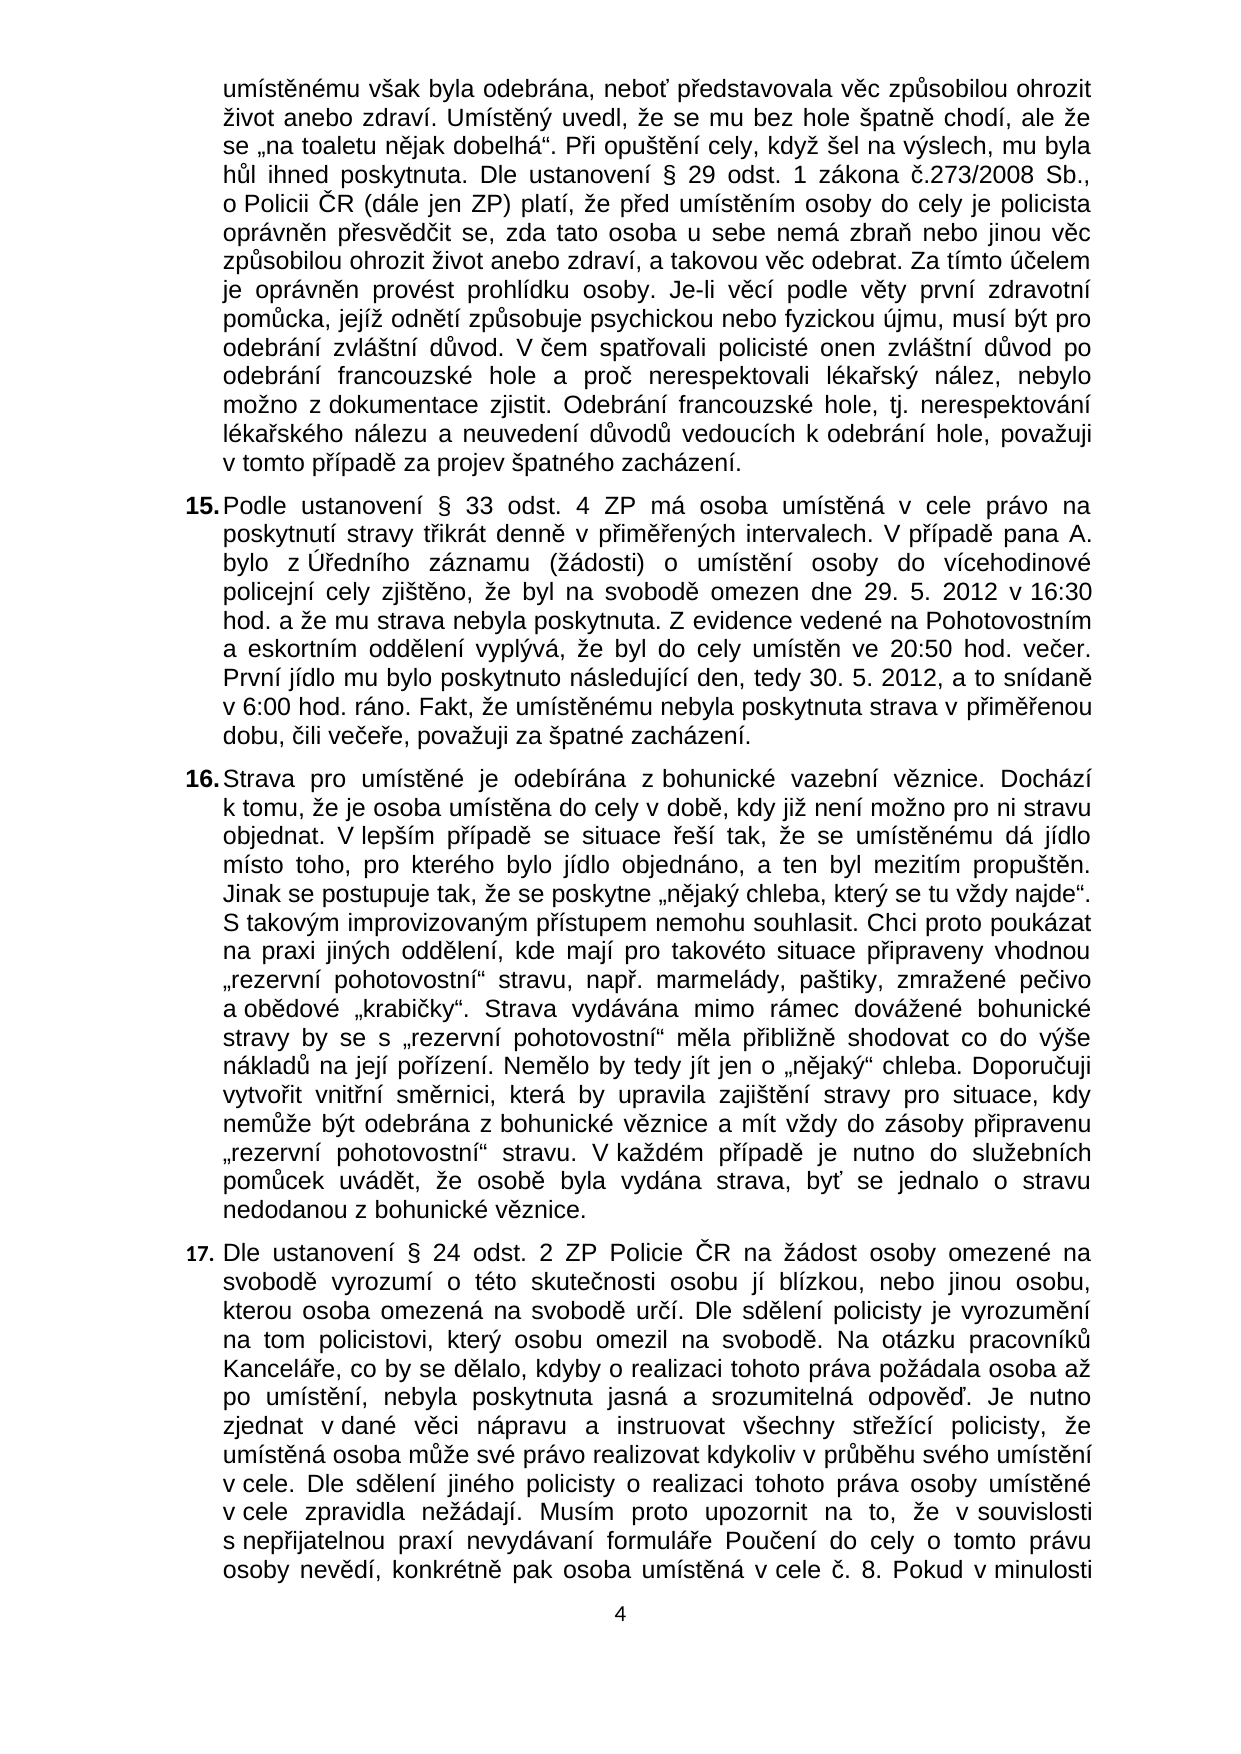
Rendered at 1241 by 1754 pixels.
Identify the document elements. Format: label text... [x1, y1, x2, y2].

list Strava pro umístěné je odebírána z bohunické vazební věznice. Dochází k tomu, že je osoba umístěna do cely v době, kdy již není možno pro ni stravu objednat. V lepším případě se situace řeší tak, že se umístěnému dá jídlo místo toho, pro kterého bylo jídlo objednáno, a ten byl mezitím propuštěn. Jinak se postupuje tak, že se poskytne „nějaký chleba, který se tu vždy najde“. S takovým improvizovaným přístupem nemohu souhlasit. Chci proto poukázat na praxi jiných oddělení, kde mají pro takovéto situace připraveny vhodnou „rezervní pohotovostní“ stravu, např. marmelády, paštiky, zmražené pečivo a obědové „krabičky“. Strava vydávána mimo rámec dovážené bohunické stravy by se s „rezervní pohotovostní“ měla přibližně shodovat co do výše nákladů na její pořízení. Nemělo by tedy jít jen o „nějaký“ chleba. Doporučuji vytvořit vnitřní směrnici, která by upravila zajištění stravy pro situace, kdy nemůže být odebrána z bohunické věznice a mít vždy do zásoby připravenu „rezervní pohotovostní“ stravu. V každém případě je nutno do služebních pomůcek uvádět, že osobě byla vydána strava, byť se jednalo o stravu nedodanou z bohunické věznice. [185, 764, 1092, 1224]
list Dle ustanovení § 24 odst. 2 ZP Policie ČR na žádost osoby omezené na svobodě vyrozumí o této skutečnosti osobu jí blízkou, nebo jinou osobu, kterou osoba omezená na svobodě určí. Dle sdělení policisty je vyrozumění na tom policistovi, který osobu omezil na svobodě. Na otázku pracovníků Kanceláře, co by se dělalo, kdyby o realizaci tohoto práva požádala osoba až po umístění, nebyla poskytnuta jasná a srozumitelná odpověď. Je nutno zjednat v dané věci nápravu a instruovat všechny střežící policisty, že umístěná osoba může své právo realizovat kdykoliv v průběhu svého umístění v cele. Dle sdělení jiného policisty o realizaci tohoto práva osoby umístěné v cele zpravidla nežádají. Musím proto upozornit na to, že v souvislosti s nepřijatelnou praxí nevydávaní formuláře Poučení do cely o tomto právu osoby nevědí, konkrétně pak osoba umístěná v cele č. 8. Pokud v minulosti [185, 1238, 1092, 1584]
list umístěnému však byla odebrána, neboť představovala věc způsobilou ohrozit život anebo zdraví. Umístěný uvedl, že se mu bez hole špatně chodí, ale že se „na toaletu nějak dobelhá“. Při opuštění cely, když šel na výslech, mu byla hůl ihned poskytnuta. Dle ustanovení § 29 odst. 1 zákona č.273/2008 Sb., o Policii ČR (dále jen ZP) platí, že před umístěním osoby do cely je policista oprávněn přesvědčit se, zda tato osoba u sebe nemá zbraň nebo jinou věc způsobilou ohrozit život anebo zdraví, a takovou věc odebrat. Za tímto účelem je oprávněn provést prohlídku osoby. Je-li věcí podle věty první zdravotní pomůcka, jejíž odnětí způsobuje psychickou nebo fyzickou újmu, musí být pro odebrání zvláštní důvod. V čem spatřovali policisté onen zvláštní důvod po odebrání francouzské hole a proč nerespektovali lékařský nález, nebylo možno z dokumentace zjistit. Odebrání francouzské hole, tj. nerespektování lékařského nálezu a neuvedení důvodů vedoucích k odebrání hole, považuji v tomto případě za projev špatného zacházení. [185, 74, 1092, 476]
list Podle ustanovení § 33 odst. 4 ZP má osoba umístěná v cele právo na poskytnutí stravy třikrát denně v přiměřených intervalech. V případě pana A. bylo z Úředního záznamu (žádosti) o umístění osoby do vícehodinové policejní cely zjištěno, že byl na svobodě omezen dne 29. 5. 2012 v 16:30 hod. a že mu strava nebyla poskytnuta. Z evidence vedené na Pohotovostním a eskortním oddělení vyplývá, že byl do cely umístěn ve 20:50 hod. večer. První jídlo mu bylo poskytnuto následující den, tedy 30. 5. 2012, a to snídaně v 6:00 hod. ráno. Fakt, že umístěnému nebyla poskytnuta strava v přiměřenou dobu, čili večeře, považuji za špatné zacházení. [185, 491, 1092, 749]
